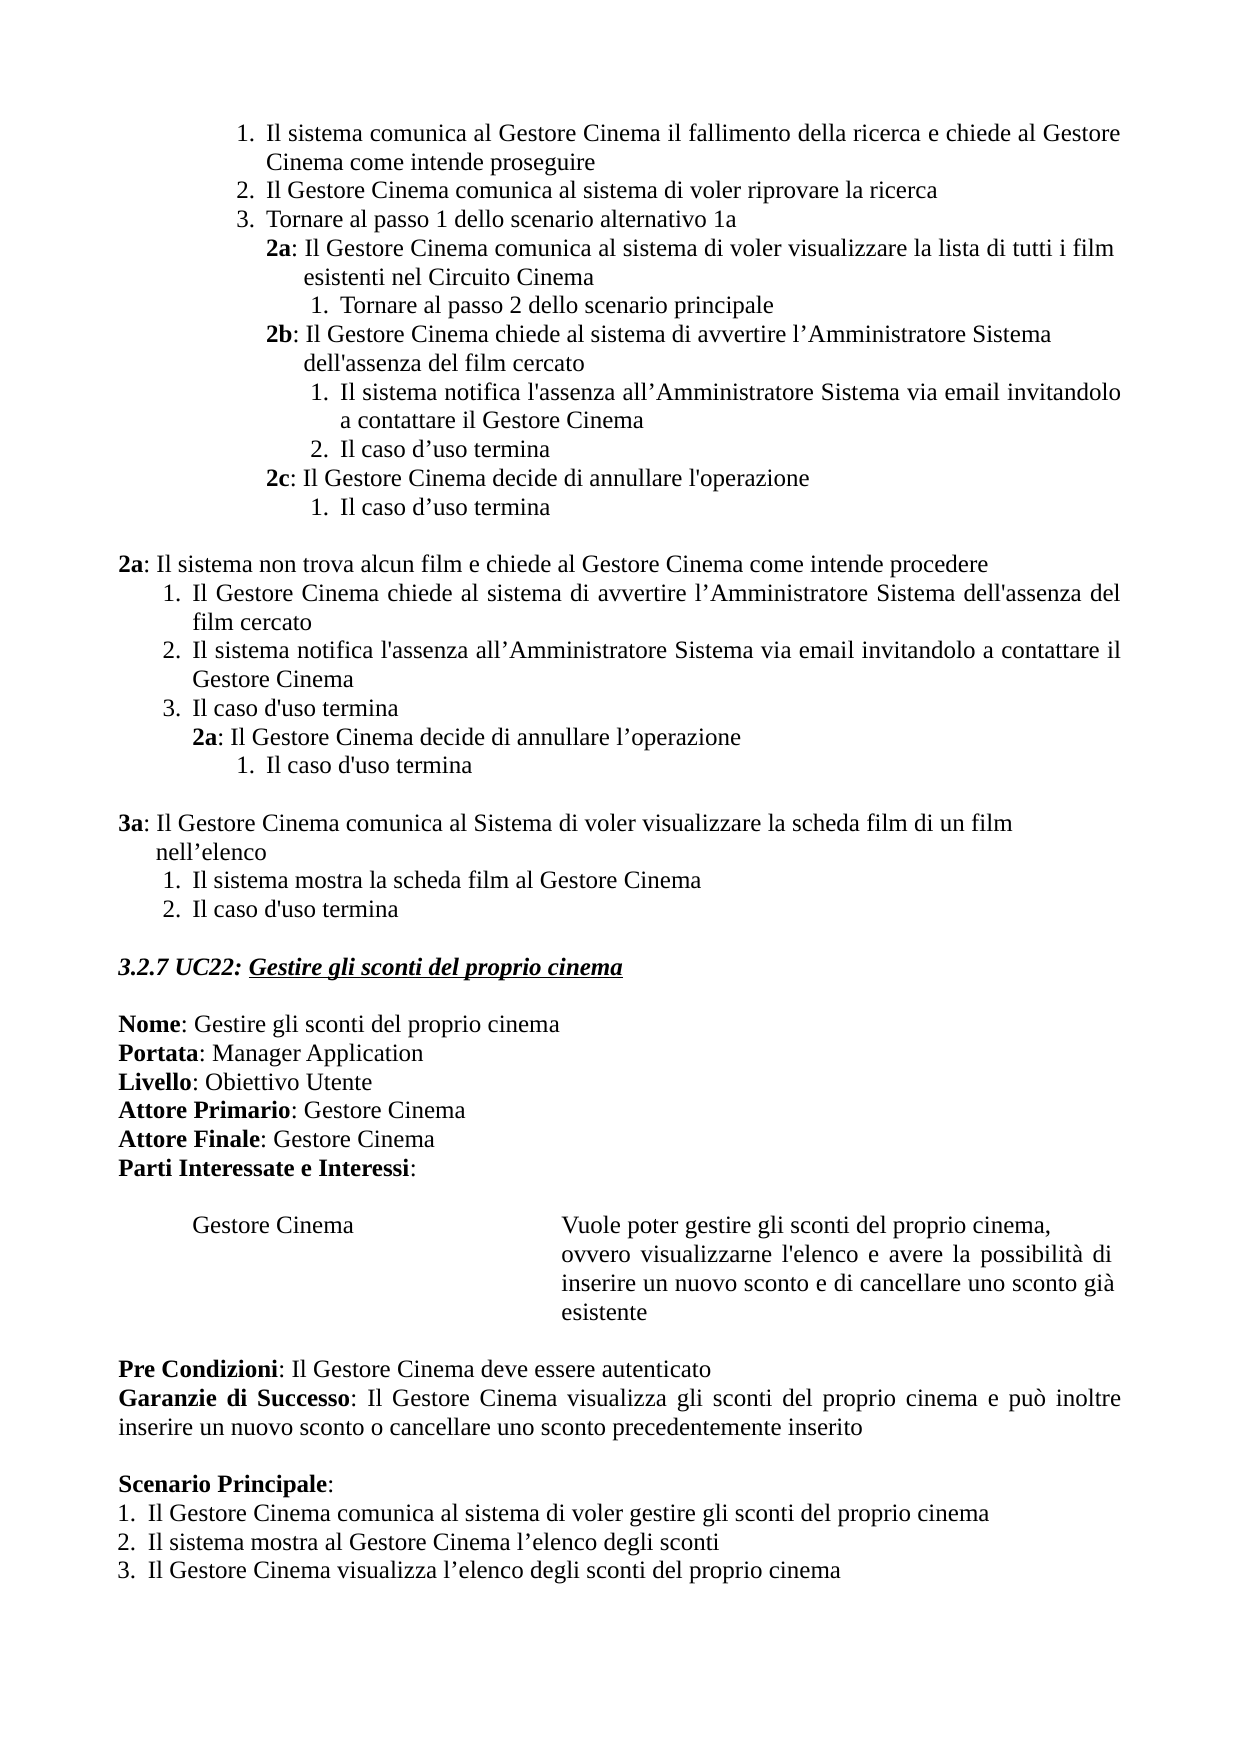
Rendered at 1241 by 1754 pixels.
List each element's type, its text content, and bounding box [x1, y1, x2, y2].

list Il caso d’uso termina [310, 434, 1122, 463]
list Il Gestore Cinema chiede al sistema di avvertire l’Amministratore Sistema dell'assenza del film cercato [162, 578, 1122, 636]
text Gestore Cinema Vuole poter gestire gli sconti del proprio cinema, ovvero visualizzarne l'elenco e avere la possibilità di inserire un nuovo sconto e di cancellare uno sconto già esistente [118, 1211, 1122, 1326]
text 3a: Il Gestore Cinema comunica al Sistema di voler visualizzare la scheda film di un film [118, 808, 1122, 837]
list Tornare al passo 1 dello scenario alternativo 1a [236, 204, 1122, 233]
text Garanzie di Successo: Il Gestore Cinema visualizza gli sconti del proprio cinema e può inoltre inserire un nuovo sconto o cancellare uno sconto precedentemente inserito [118, 1383, 1122, 1441]
text Pre Condizioni: Il Gestore Cinema deve essere autenticato [118, 1354, 1122, 1383]
list Il sistema notifica l'assenza all’Amministratore Sistema via email invitandolo a contattare il Gestore Cinema [162, 636, 1122, 693]
list Il Gestore Cinema visualizza l’elenco degli sconti del proprio cinema [117, 1556, 1122, 1584]
text nell’elenco [118, 837, 1122, 866]
text 2a: Il sistema non trova alcun film e chiede al Gestore Cinema come intende procedere [118, 549, 1122, 578]
list Il sistema comunica al Gestore Cinema il fallimento della ricerca e chiede al Gestore Cinema come intende proseguire [236, 118, 1122, 176]
text 2b: Il Gestore Cinema chiede al sistema di avvertire l’Amministratore Sistema dell'assenza del film cercato [118, 319, 1122, 377]
list Tornare al passo 2 dello scenario principale [310, 291, 1122, 319]
text Scenario Principale: [118, 1469, 1122, 1498]
text Livello: Obiettivo Utente [118, 1067, 1122, 1096]
text Portata: Manager Application [118, 1038, 1122, 1067]
text Parti Interessate e Interessi: [118, 1153, 1122, 1182]
text Nome: Gestire gli sconti del proprio cinema [118, 1009, 1122, 1038]
list Il caso d'uso termina [162, 693, 1122, 722]
text 2a: Il Gestore Cinema comunica al sistema di voler visualizzare la lista di tutti i film esistenti nel Circuito Cinema [118, 233, 1122, 291]
text Attore Primario: Gestore Cinema [118, 1096, 1122, 1124]
text 2c: Il Gestore Cinema decide di annullare l'operazione [118, 463, 1122, 492]
list Il caso d'uso termina [236, 751, 1122, 779]
list Il caso d'uso termina [162, 894, 1122, 923]
text Attore Finale: Gestore Cinema [118, 1124, 1122, 1153]
list Il Gestore Cinema comunica al sistema di voler gestire gli sconti del proprio cinema [117, 1498, 1122, 1527]
text 3.2.7 UC22: Gestire gli sconti del proprio cinema [118, 952, 1122, 981]
list Il sistema mostra al Gestore Cinema l’elenco degli sconti [117, 1527, 1122, 1556]
text 2a: Il Gestore Cinema decide di annullare l’operazione [118, 722, 1122, 751]
list Il caso d’uso termina [310, 492, 1122, 521]
list Il sistema notifica l'assenza all’Amministratore Sistema via email invitandolo a contattare il Gestore Cinema [310, 377, 1122, 434]
list Il Gestore Cinema comunica al sistema di voler riprovare la ricerca [236, 176, 1122, 204]
list Il sistema mostra la scheda film al Gestore Cinema [162, 866, 1122, 894]
